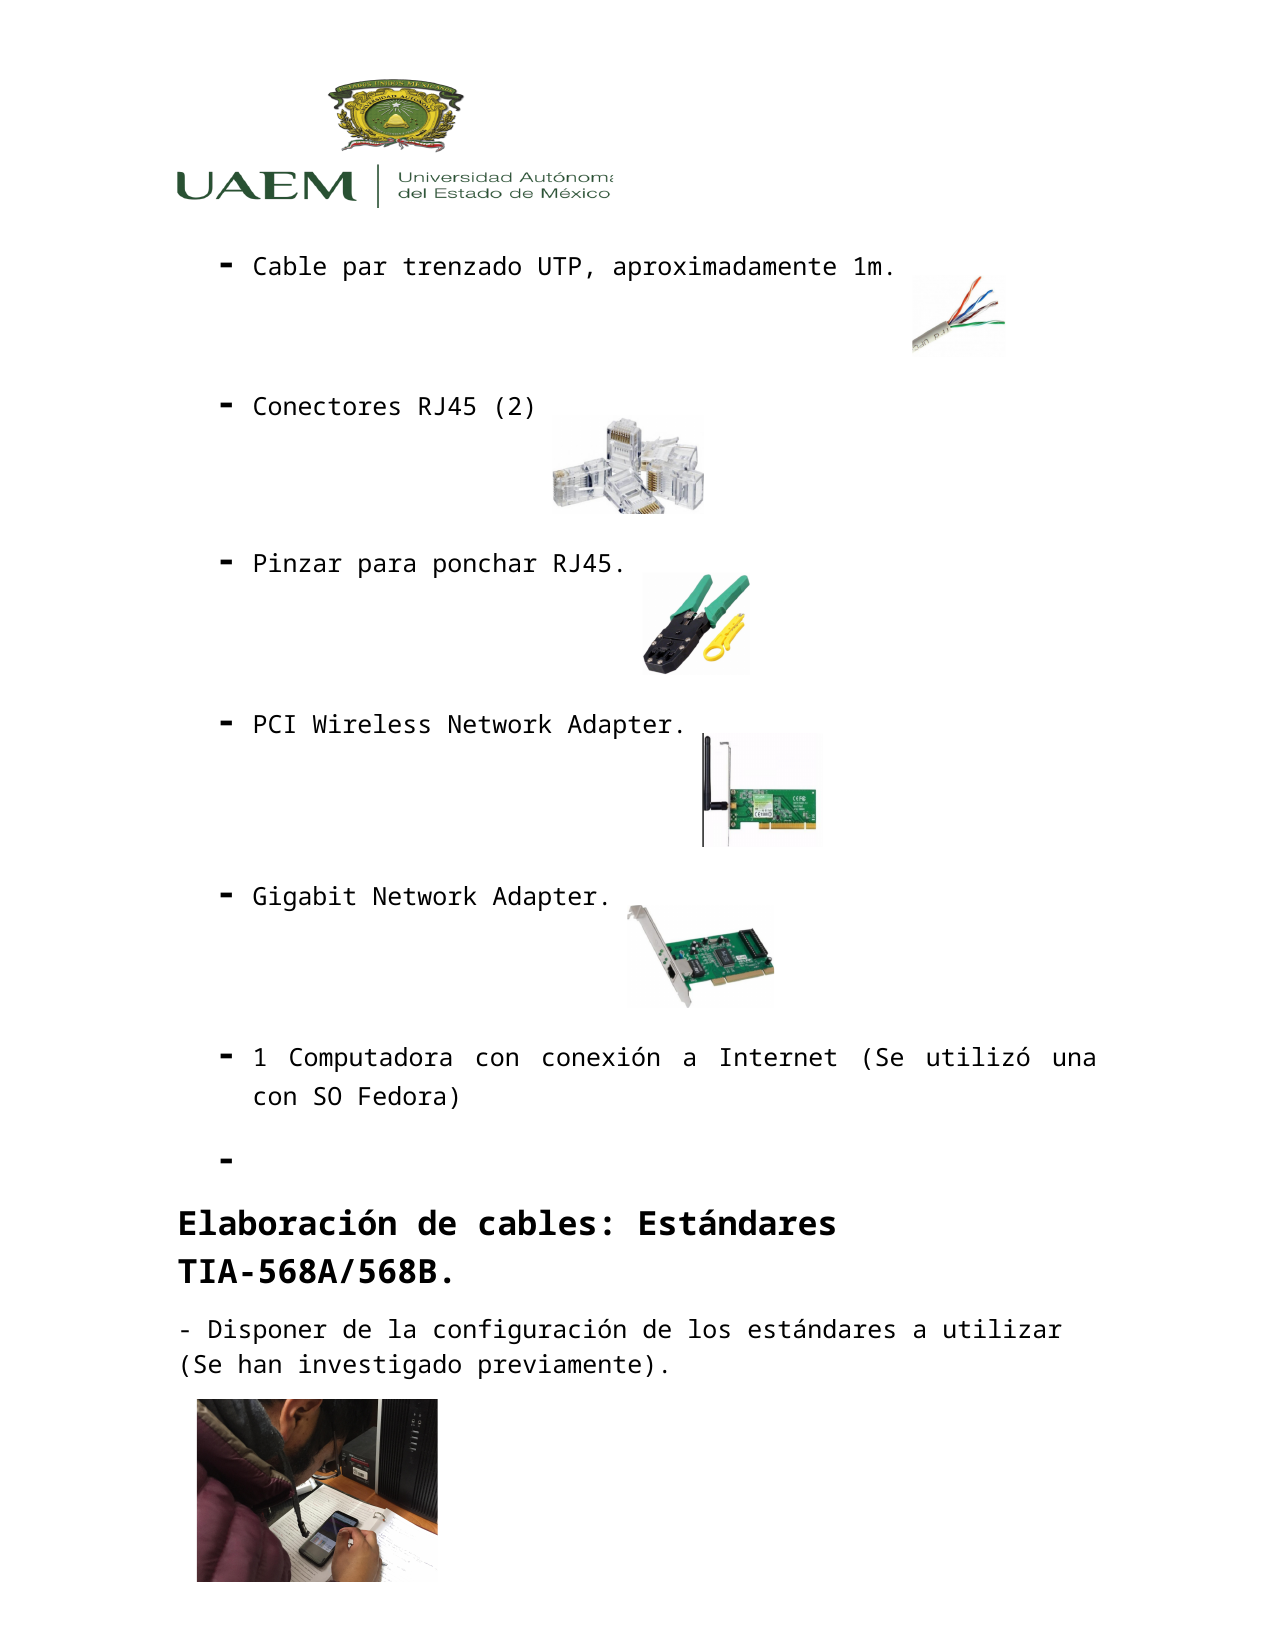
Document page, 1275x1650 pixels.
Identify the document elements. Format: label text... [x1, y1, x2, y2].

list Cable par trenzado UTP, aproximadamente 1m. [215, 235, 1098, 357]
list 1 Computadora con conexión a Internet (Se utilizó una con SO Fedora) [215, 1027, 1098, 1113]
text Elaboración de cables: Estándares TIA-568A/568B. [177, 1200, 1098, 1293]
list PCI Wireless Network Adapter. [215, 693, 1098, 847]
list Pinzar para ponchar RJ45. [215, 532, 1098, 675]
text - Disponer de la configuración de los estándares a utilizar (Se han investigado previamente). [177, 1311, 1098, 1381]
list Conectores RJ45 (2) [215, 375, 1098, 514]
list Gigabit Network Adapter. [215, 865, 1098, 1008]
